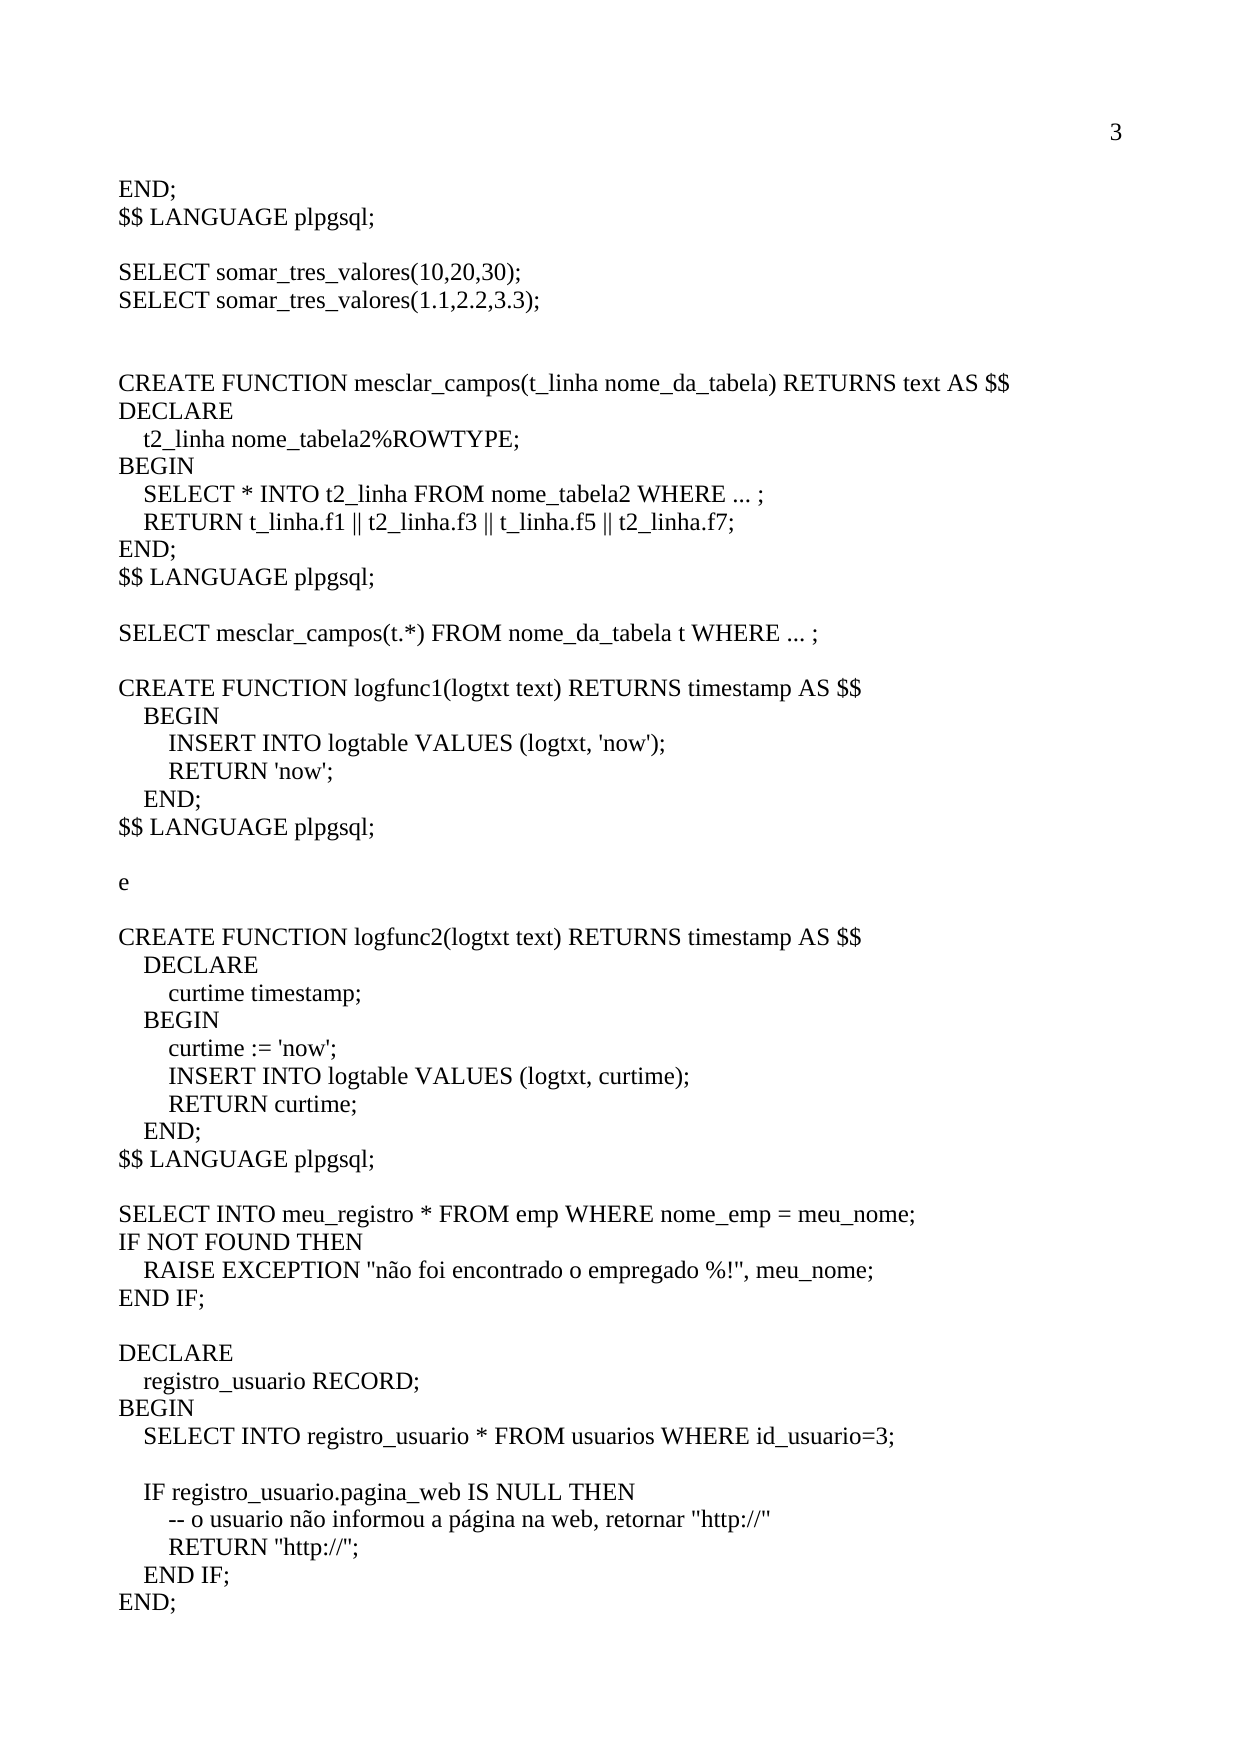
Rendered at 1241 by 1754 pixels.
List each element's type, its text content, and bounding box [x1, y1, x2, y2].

text CREATE FUNCTION logfunc1(logtxt text) RETURNS timestamp AS $$ [118, 674, 1122, 702]
text curtime := 'now'; [118, 1034, 1122, 1062]
text BEGIN [118, 452, 1122, 480]
text CREATE FUNCTION mesclar_campos(t_linha nome_da_tabela) RETURNS text AS $$ [118, 369, 1122, 397]
text BEGIN [118, 702, 1122, 729]
text END; [118, 785, 1122, 813]
text SELECT somar_tres_valores(1.1,2.2,3.3); [118, 286, 1122, 314]
text $$ LANGUAGE plpgsql; [118, 563, 1122, 591]
text SELECT INTO registro_usuario * FROM usuarios WHERE id_usuario=3; [118, 1422, 1122, 1450]
text CREATE FUNCTION logfunc2(logtxt text) RETURNS timestamp AS $$ [118, 923, 1122, 951]
text t2_linha nome_tabela2%ROWTYPE; [118, 425, 1122, 452]
text $$ LANGUAGE plpgsql; [118, 203, 1122, 231]
text $$ LANGUAGE plpgsql; [118, 1145, 1122, 1173]
text RETURN curtime; [118, 1090, 1122, 1117]
text RETURN ''http://''; [118, 1533, 1122, 1561]
text BEGIN [118, 1394, 1122, 1422]
text curtime timestamp; [118, 979, 1122, 1007]
text END; [118, 1117, 1122, 1145]
text registro_usuario RECORD; [118, 1367, 1122, 1394]
text DECLARE [118, 1339, 1122, 1367]
text BEGIN [118, 1007, 1122, 1034]
text SELECT * INTO t2_linha FROM nome_tabela2 WHERE ... ; [118, 480, 1122, 508]
text e [118, 868, 1122, 896]
text RAISE EXCEPTION ''não foi encontrado o empregado %!'', meu_nome; [118, 1256, 1122, 1284]
text END IF; [118, 1561, 1122, 1588]
text RETURN 'now'; [118, 757, 1122, 785]
text INSERT INTO logtable VALUES (logtxt, 'now'); [118, 729, 1122, 757]
text END; [118, 536, 1122, 563]
text END; [118, 1588, 1122, 1616]
text DECLARE [118, 951, 1122, 979]
text IF registro_usuario.pagina_web IS NULL THEN [118, 1478, 1122, 1505]
text DECLARE [118, 397, 1122, 425]
text RETURN t_linha.f1 || t2_linha.f3 || t_linha.f5 || t2_linha.f7; [118, 508, 1122, 536]
text -- o usuario não informou a página na web, retornar "http://" [118, 1505, 1122, 1533]
text IF NOT FOUND THEN [118, 1228, 1122, 1256]
text END; [118, 175, 1122, 203]
text SELECT mesclar_campos(t.*) FROM nome_da_tabela t WHERE ... ; [118, 619, 1122, 646]
text END IF; [118, 1284, 1122, 1311]
text SELECT somar_tres_valores(10,20,30); [118, 258, 1122, 286]
text SELECT INTO meu_registro * FROM emp WHERE nome_emp = meu_nome; [118, 1201, 1122, 1228]
text $$ LANGUAGE plpgsql; [118, 813, 1122, 840]
text INSERT INTO logtable VALUES (logtxt, curtime); [118, 1062, 1122, 1090]
